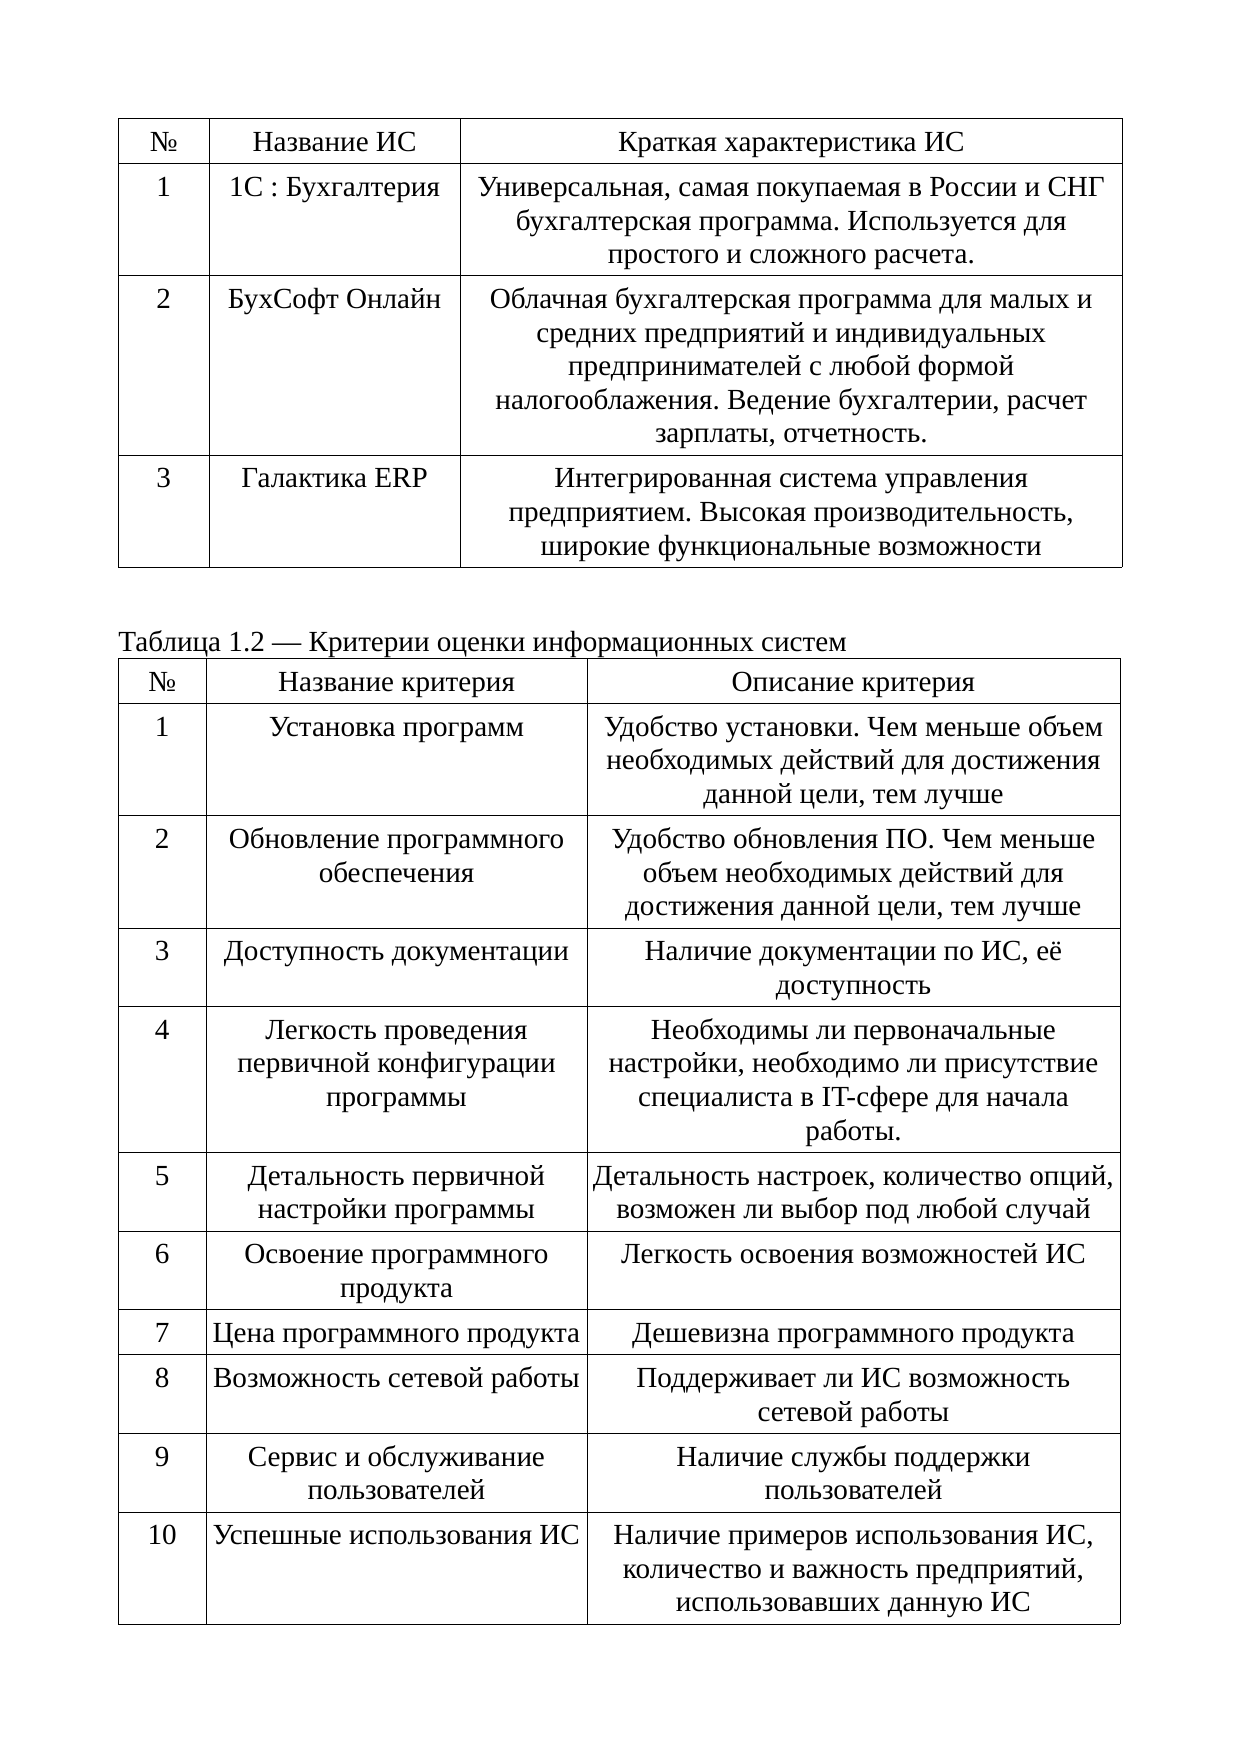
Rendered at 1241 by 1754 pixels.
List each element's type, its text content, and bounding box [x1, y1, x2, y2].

table_cell 2 [119, 276, 209, 455]
table_cell Наличие примеров использования ИС, количество и важность предприятий, использовавших данную ИС [588, 1513, 1120, 1624]
table_cell 6 [119, 1232, 206, 1309]
table_cell 3 [119, 929, 206, 1006]
table_cell Доступность документации [207, 929, 587, 1006]
table_header Краткая характеристика ИС [461, 119, 1122, 163]
table_cell Обновление программного обеспечения [207, 816, 587, 927]
table_cell Успешные использования ИС [207, 1513, 587, 1624]
table_cell 8 [119, 1355, 206, 1433]
table_header Описание критерия [588, 659, 1120, 703]
table_cell Дешевизна программного продукта [588, 1310, 1120, 1354]
table_cell 5 [119, 1153, 206, 1231]
table_cell 9 [119, 1434, 206, 1512]
table_cell Универсальная, самая покупаемая в России и СНГ бухгалтерская программа. Используется для простого и сложного расчета. [461, 164, 1122, 275]
table_cell Удобство установки. Чем меньше объем необходимых действий для достижения данной цели, тем лучше [588, 704, 1120, 815]
table_cell Интегрированная система управления предприятием. Высокая производительность, широкие функциональные возможности [461, 456, 1122, 567]
table_cell Галактика ERP [210, 456, 460, 567]
table_header Название ИС [210, 119, 460, 163]
table_cell 3 [119, 456, 209, 567]
table_header № [119, 659, 206, 703]
text Таблица 1.2 — Критерии оценки информационных систем [118, 624, 1122, 658]
table_header № [119, 119, 209, 163]
table_cell 7 [119, 1310, 206, 1354]
table_cell Необходимы ли первоначальные настройки, необходимо ли присутствие специалиста в IT-сфере для начала работы. [588, 1007, 1120, 1152]
table_cell 2 [119, 816, 206, 927]
table_cell БухСофт Онлайн [210, 276, 460, 455]
table_cell 1 [119, 164, 209, 275]
table_cell Легкость проведения первичной конфигурации программы [207, 1007, 587, 1152]
table_cell 4 [119, 1007, 206, 1152]
table_cell Поддерживает ли ИС возможность сетевой работы [588, 1355, 1120, 1433]
table_cell Цена программного продукта [207, 1310, 587, 1354]
table_cell Сервис и обслуживание пользователей [207, 1434, 587, 1512]
table_cell Наличие службы поддержки пользователей [588, 1434, 1120, 1512]
table_cell Легкость освоения возможностей ИС [588, 1232, 1120, 1309]
table_cell Детальность первичной настройки программы [207, 1153, 587, 1231]
table_cell Возможность сетевой работы [207, 1355, 587, 1433]
table_cell Детальность настроек, количество опций, возможен ли выбор под любой случай [588, 1153, 1120, 1231]
table_cell Установка программ [207, 704, 587, 815]
table_cell Наличие документации по ИС, её доступность [588, 929, 1120, 1006]
table_cell 1С : Бухгалтерия [210, 164, 460, 275]
table_header Название критерия [207, 659, 587, 703]
table_cell 10 [119, 1513, 206, 1624]
table_cell 1 [119, 704, 206, 815]
table_cell Облачная бухгалтерская программа для малых и средних предприятий и индивидуальных предпринимателей с любой формой налогооблажения. Ведение бухгалтерии, расчет зарплаты, отчетность. [461, 276, 1122, 455]
table_cell Удобство обновления ПО. Чем меньше объем необходимых действий для достижения данной цели, тем лучше [588, 816, 1120, 927]
table_cell Освоение программного продукта [207, 1232, 587, 1309]
